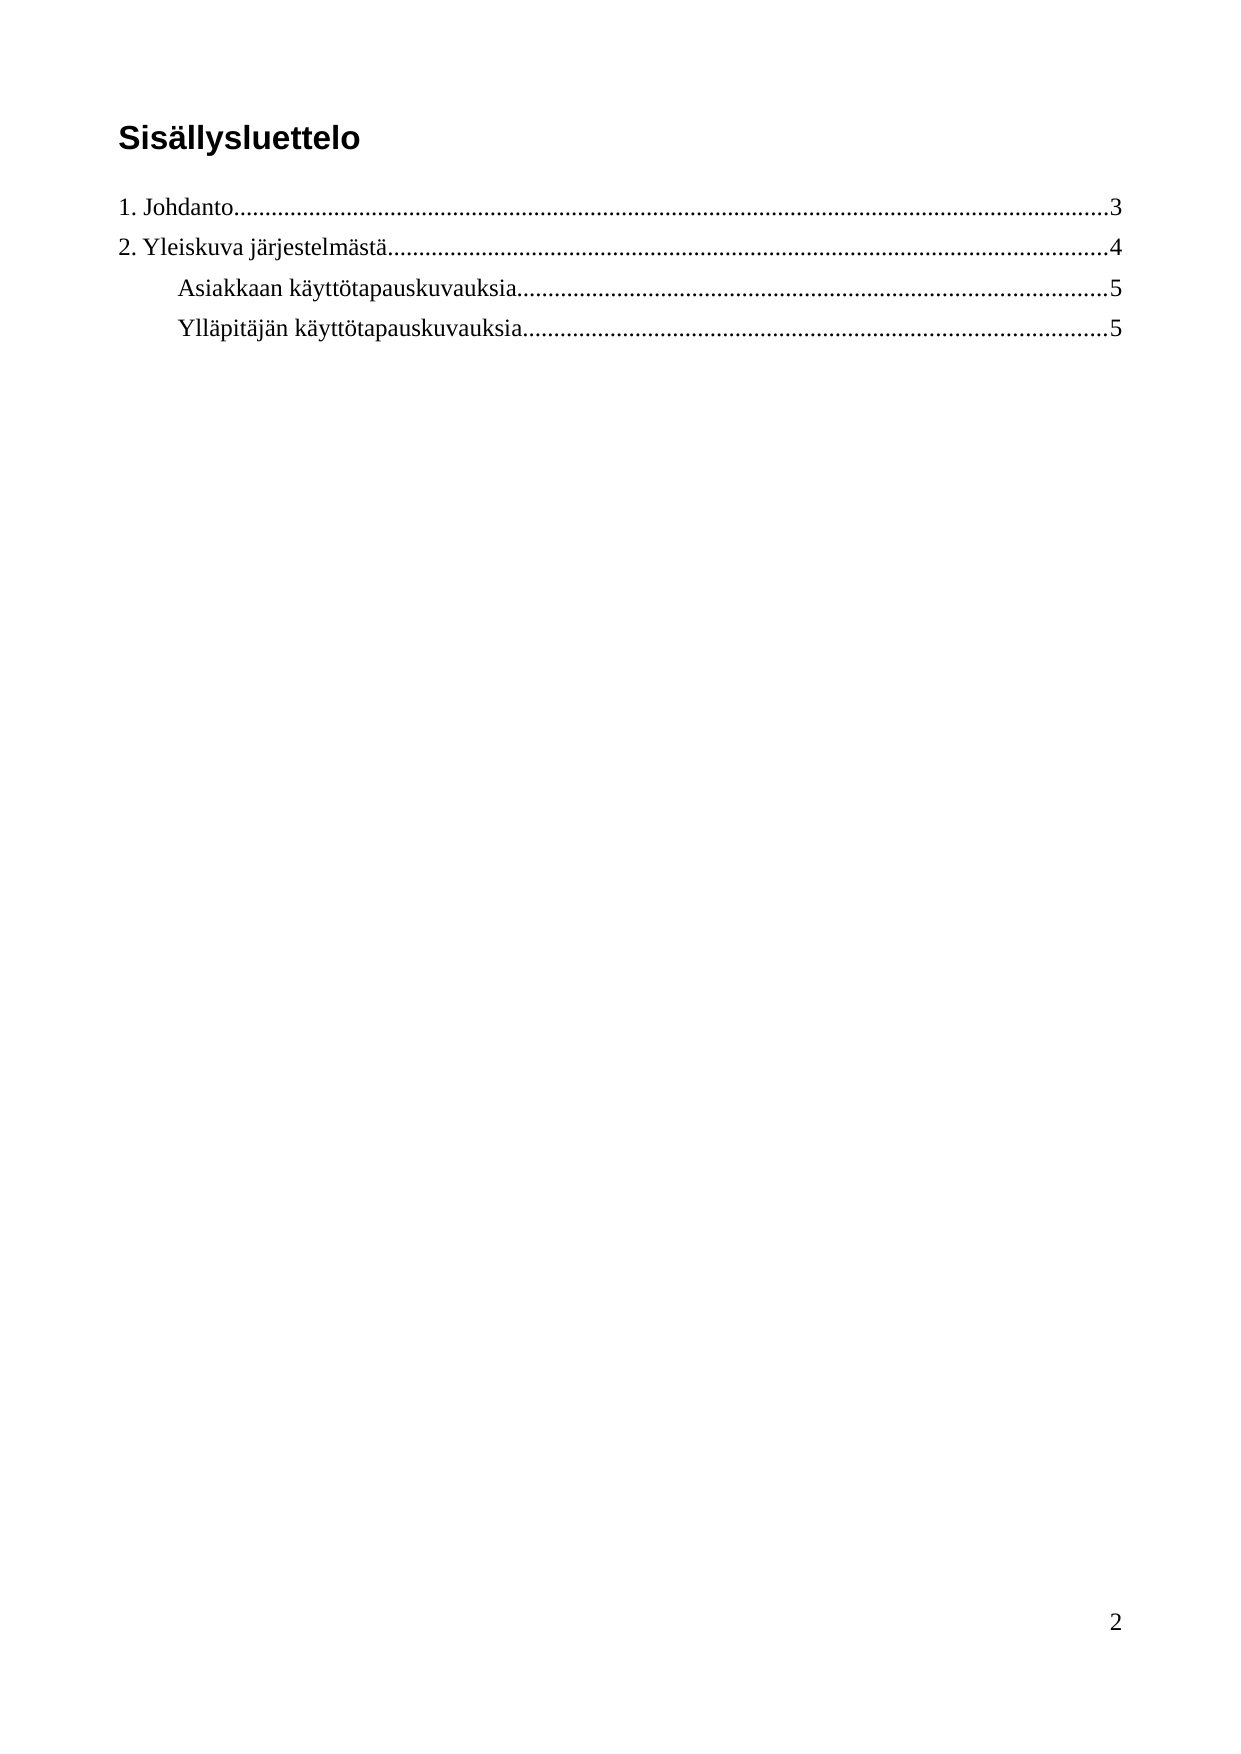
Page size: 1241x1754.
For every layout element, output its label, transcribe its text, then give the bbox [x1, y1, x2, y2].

text Ylläpitäjän käyttötapauskuvauksia 5 [177, 313, 1122, 342]
text Asiakkaan käyttötapauskuvauksia 5 [177, 273, 1122, 302]
text 1. Johdanto 3 [118, 192, 1122, 221]
text 2. Yleiskuva järjestelmästä 4 [118, 232, 1122, 261]
subtitle Sisällysluettelo [118, 118, 1122, 157]
